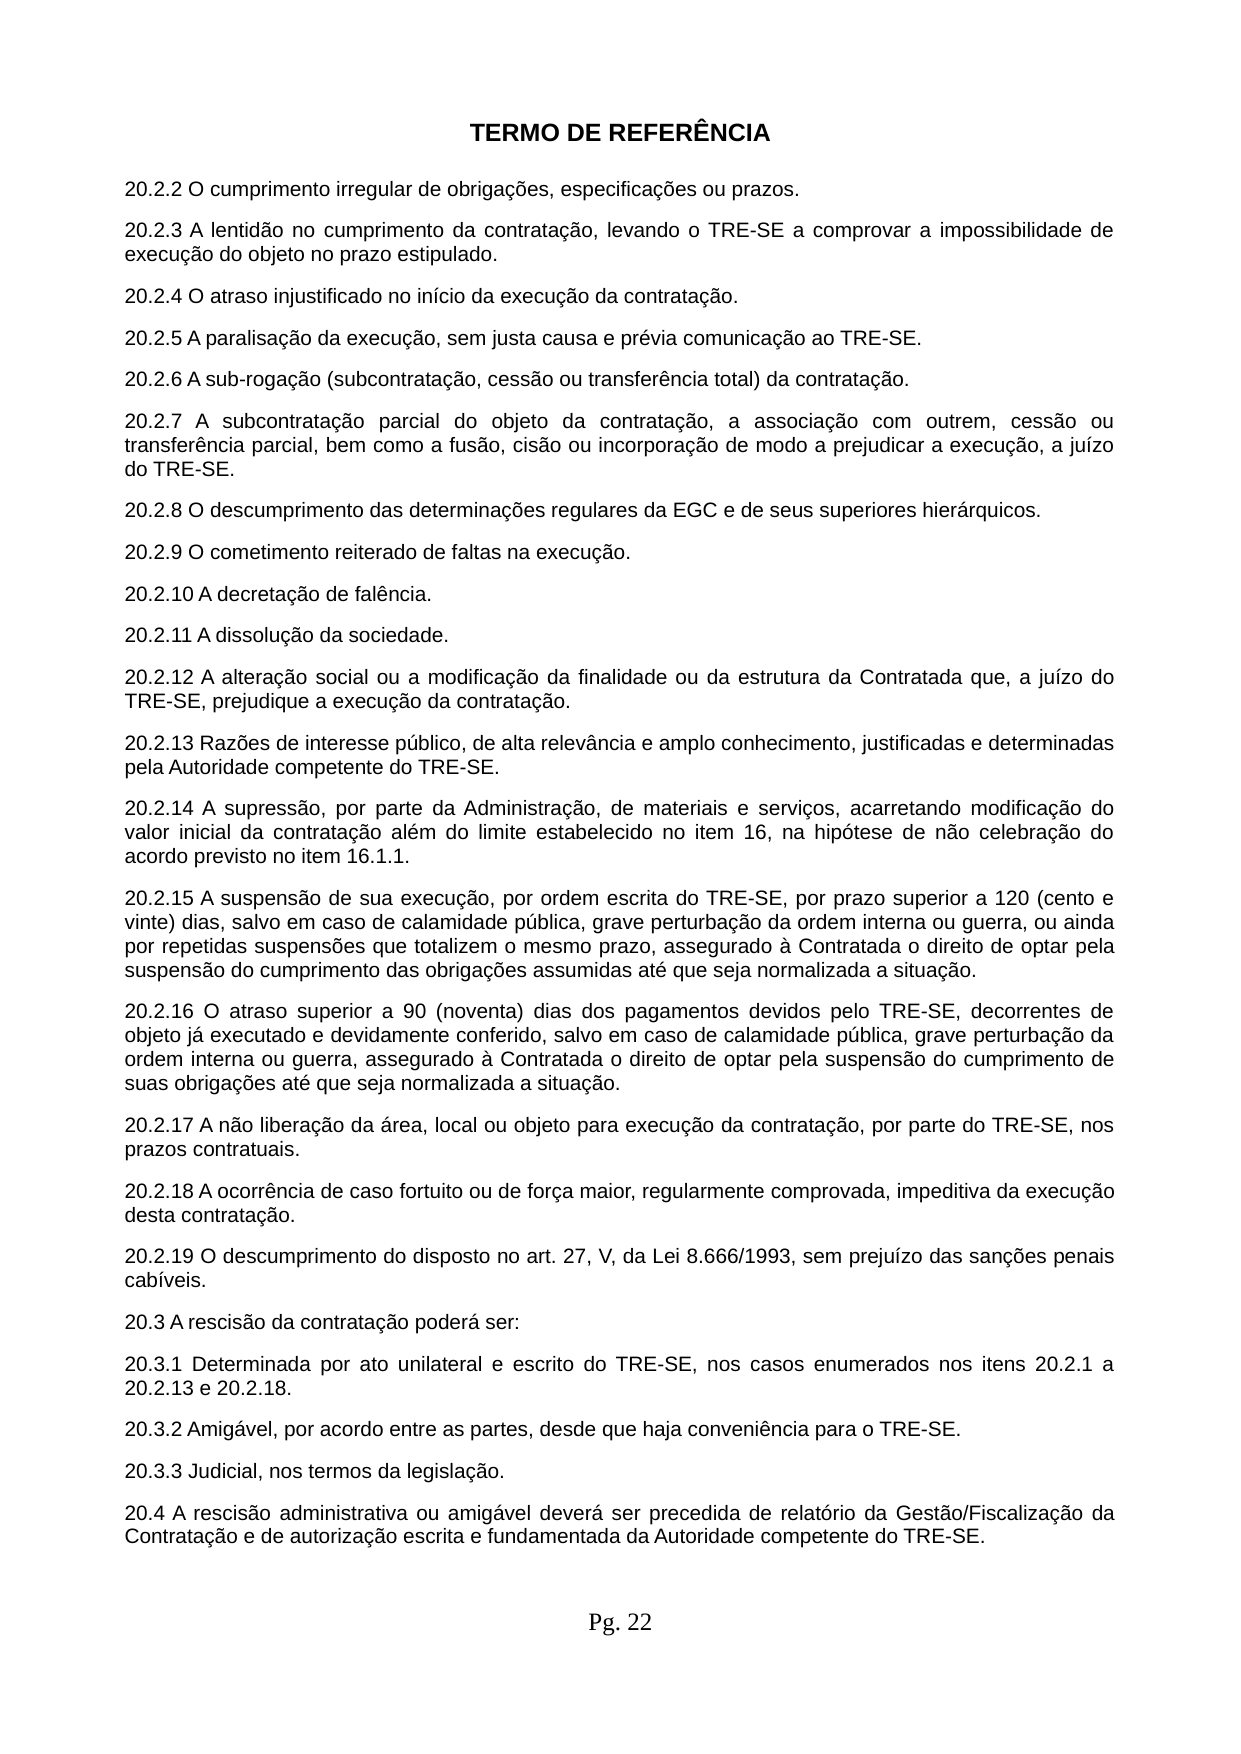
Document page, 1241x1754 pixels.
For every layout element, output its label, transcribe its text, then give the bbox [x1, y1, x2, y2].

text 20.2.9 O cometimento reiterado de faltas na execução. [124, 540, 1116, 564]
text 20.2.2 O cumprimento irregular de obrigações, especificações ou prazos. [124, 176, 1116, 200]
text 20.3.1 Determinada por ato unilateral e escrito do TRE-SE, nos casos enumerados nos itens 20.2.1 a 20.2.13 e 20.2.18. [124, 1351, 1116, 1399]
text 20.2.3 A lentidão no cumprimento da contratação, levando o TRE-SE a comprovar a impossibilidade de execução do objeto no prazo estipulado. [124, 218, 1116, 266]
text 20.2.13 Razões de interesse público, de alta relevância e amplo conhecimento, justificadas e determinadas pela Autoridade competente do TRE-SE. [124, 731, 1116, 778]
text 20.2.7 A subcontratação parcial do objeto da contratação, a associação com outrem, cessão ou transferência parcial, bem como a fusão, cisão ou incorporação de modo a prejudicar a execução, a juízo do TRE-SE. [124, 409, 1116, 481]
text 20.3 A rescisão da contratação poderá ser: [124, 1310, 1116, 1334]
text 20.2.19 O descumprimento do disposto no art. 27, V, da Lei 8.666/1993, sem prejuízo das sanções penais cabíveis. [124, 1244, 1116, 1292]
text 20.2.17 A não liberação da área, local ou objeto para execução da contratação, por parte do TRE-SE, nos prazos contratuais. [124, 1113, 1116, 1161]
text 20.2.12 A alteração social ou a modificação da finalidade ou da estrutura da Contratada que, a juízo do TRE-SE, prejudique a execução da contratação. [124, 665, 1116, 713]
text 20.2.18 A ocorrência de caso fortuito ou de força maior, regularmente comprovada, impeditiva da execução desta contratação. [124, 1178, 1116, 1226]
text 20.2.16 O atraso superior a 90 (noventa) dias dos pagamentos devidos pelo TRE-SE, decorrentes de objeto já executado e devidamente conferido, salvo em caso de calamidade pública, grave perturbação da ordem interna ou guerra, assegurado à Contratada o direito de optar pela suspensão do cumprimento de suas obrigações até que seja normalizada a situação. [124, 999, 1116, 1095]
text 20.2.8 O descumprimento das determinações regulares da EGC e de seus superiores hierárquicos. [124, 498, 1116, 522]
text 20.2.11 A dissolução da sociedade. [124, 623, 1116, 647]
text 20.3.3 Judicial, nos termos da legislação. [124, 1459, 1116, 1483]
text 20.3.2 Amigável, por acordo entre as partes, desde que haja conveniência para o TRE-SE. [124, 1417, 1116, 1441]
text 20.2.6 A sub-rogação (subcontratação, cessão ou transferência total) da contratação. [124, 367, 1116, 391]
text 20.2.4 O atraso injustificado no início da execução da contratação. [124, 284, 1116, 308]
text 20.2.15 A suspensão de sua execução, por ordem escrita do TRE-SE, por prazo superior a 120 (cento e vinte) dias, salvo em caso de calamidade pública, grave perturbação da ordem interna ou guerra, ou ainda por repetidas suspensões que totalizem o mesmo prazo, assegurado à Contratada o direito de optar pela suspensão do cumprimento das obrigações assumidas até que seja normalizada a situação. [124, 886, 1116, 982]
text 20.2.10 A decretação de falência. [124, 582, 1116, 606]
text 20.2.14 A supressão, por parte da Administração, de materiais e serviços, acarretando modificação do valor inicial da contratação além do limite estabelecido no item 16, na hipótese de não celebração do acordo previsto no item 16.1.1. [124, 796, 1116, 868]
text 20.2.5 A paralisação da execução, sem justa causa e prévia comunicação ao TRE-SE. [124, 325, 1116, 349]
text 20.4 A rescisão administrativa ou amigável deverá ser precedida de relatório da Gestão/Fiscalização da Contratação e de autorização escrita e fundamentada da Autoridade competente do TRE-SE. [124, 1500, 1116, 1548]
